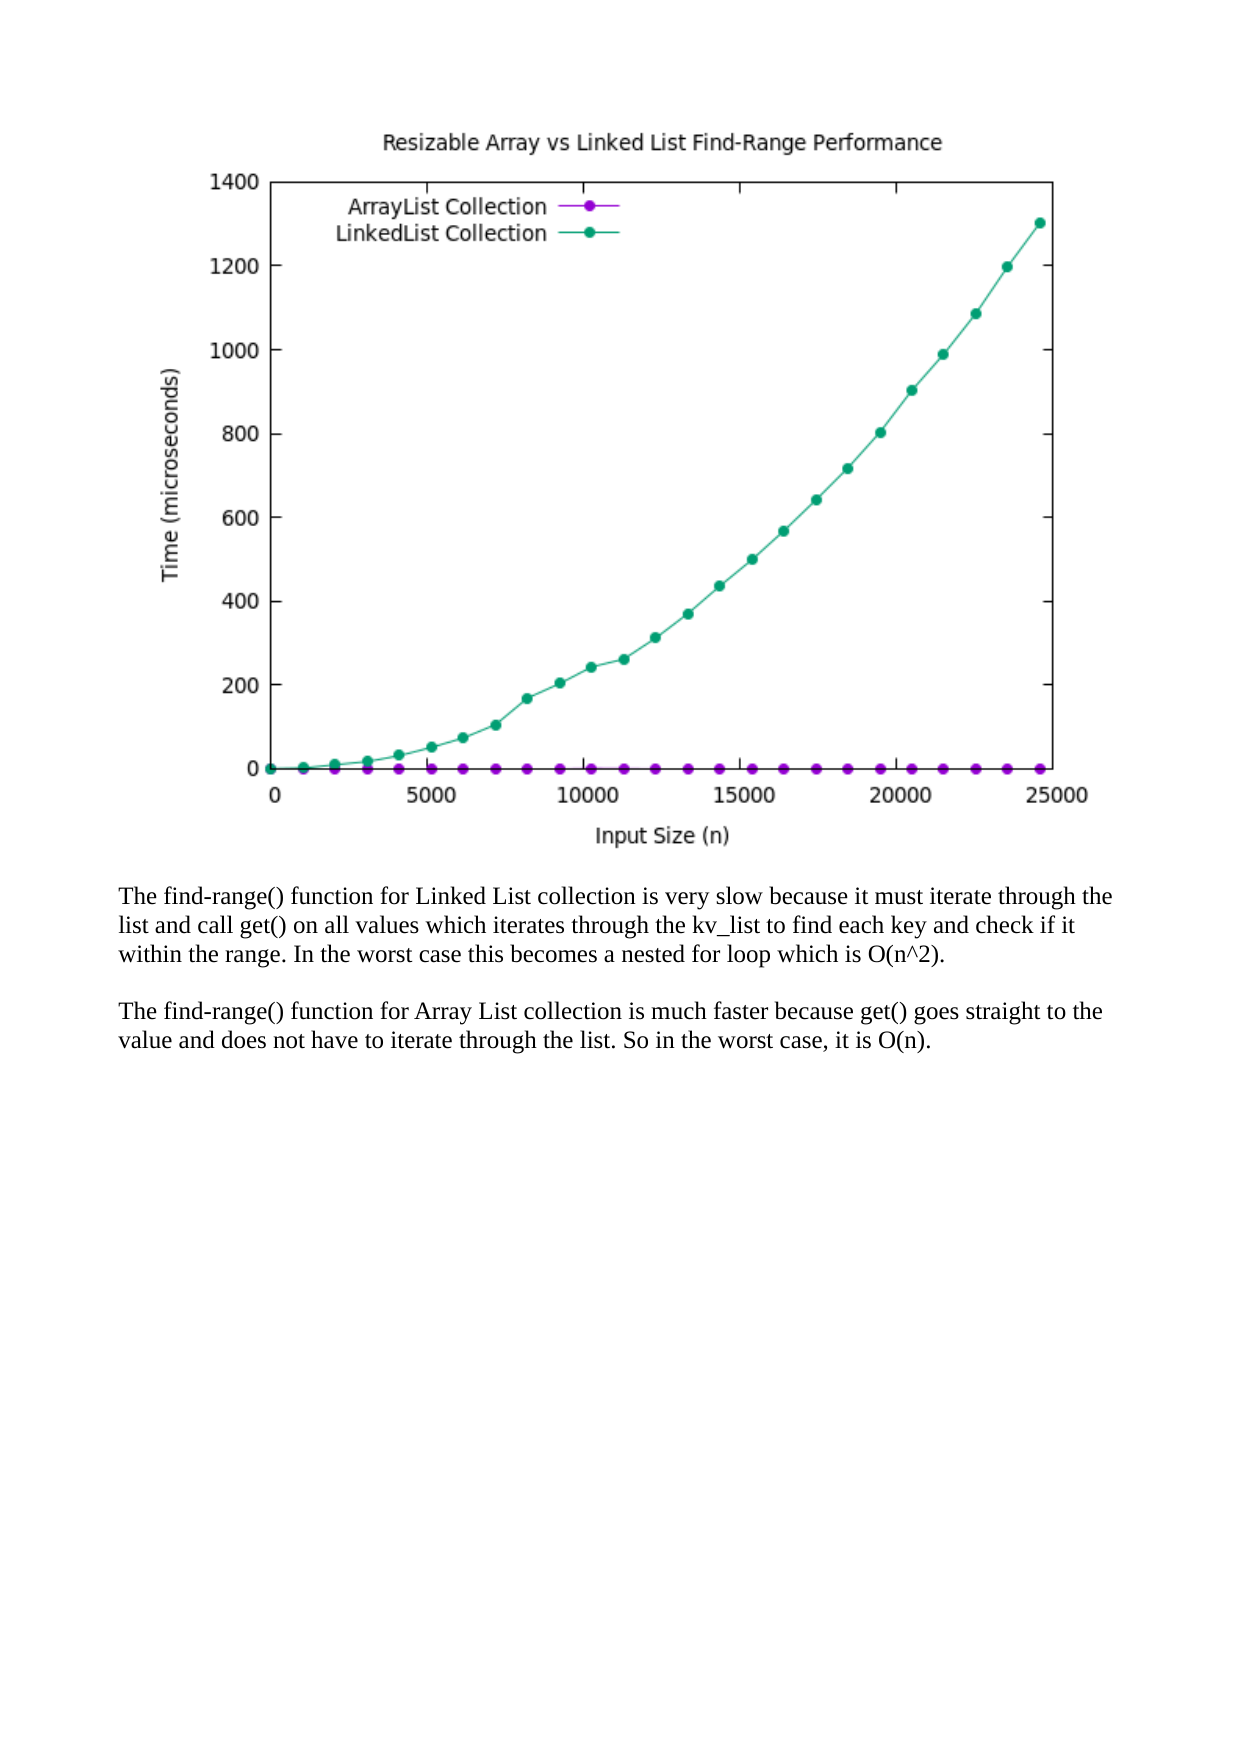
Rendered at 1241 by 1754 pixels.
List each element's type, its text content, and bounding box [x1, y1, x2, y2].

text The find-range() function for Linked List collection is very slow because it must iterate through the list and call get() on all values which iterates through the kv_list to find each key and check if it within the range. In the worst case this becomes a nested for loop which is O(n^2). [118, 881, 1122, 967]
picture [120, 102, 1121, 853]
text The find-range() function for Array List collection is much faster because get() goes straight to the value and does not have to iterate through the list. So in the worst case, it is O(n). [118, 996, 1122, 1054]
